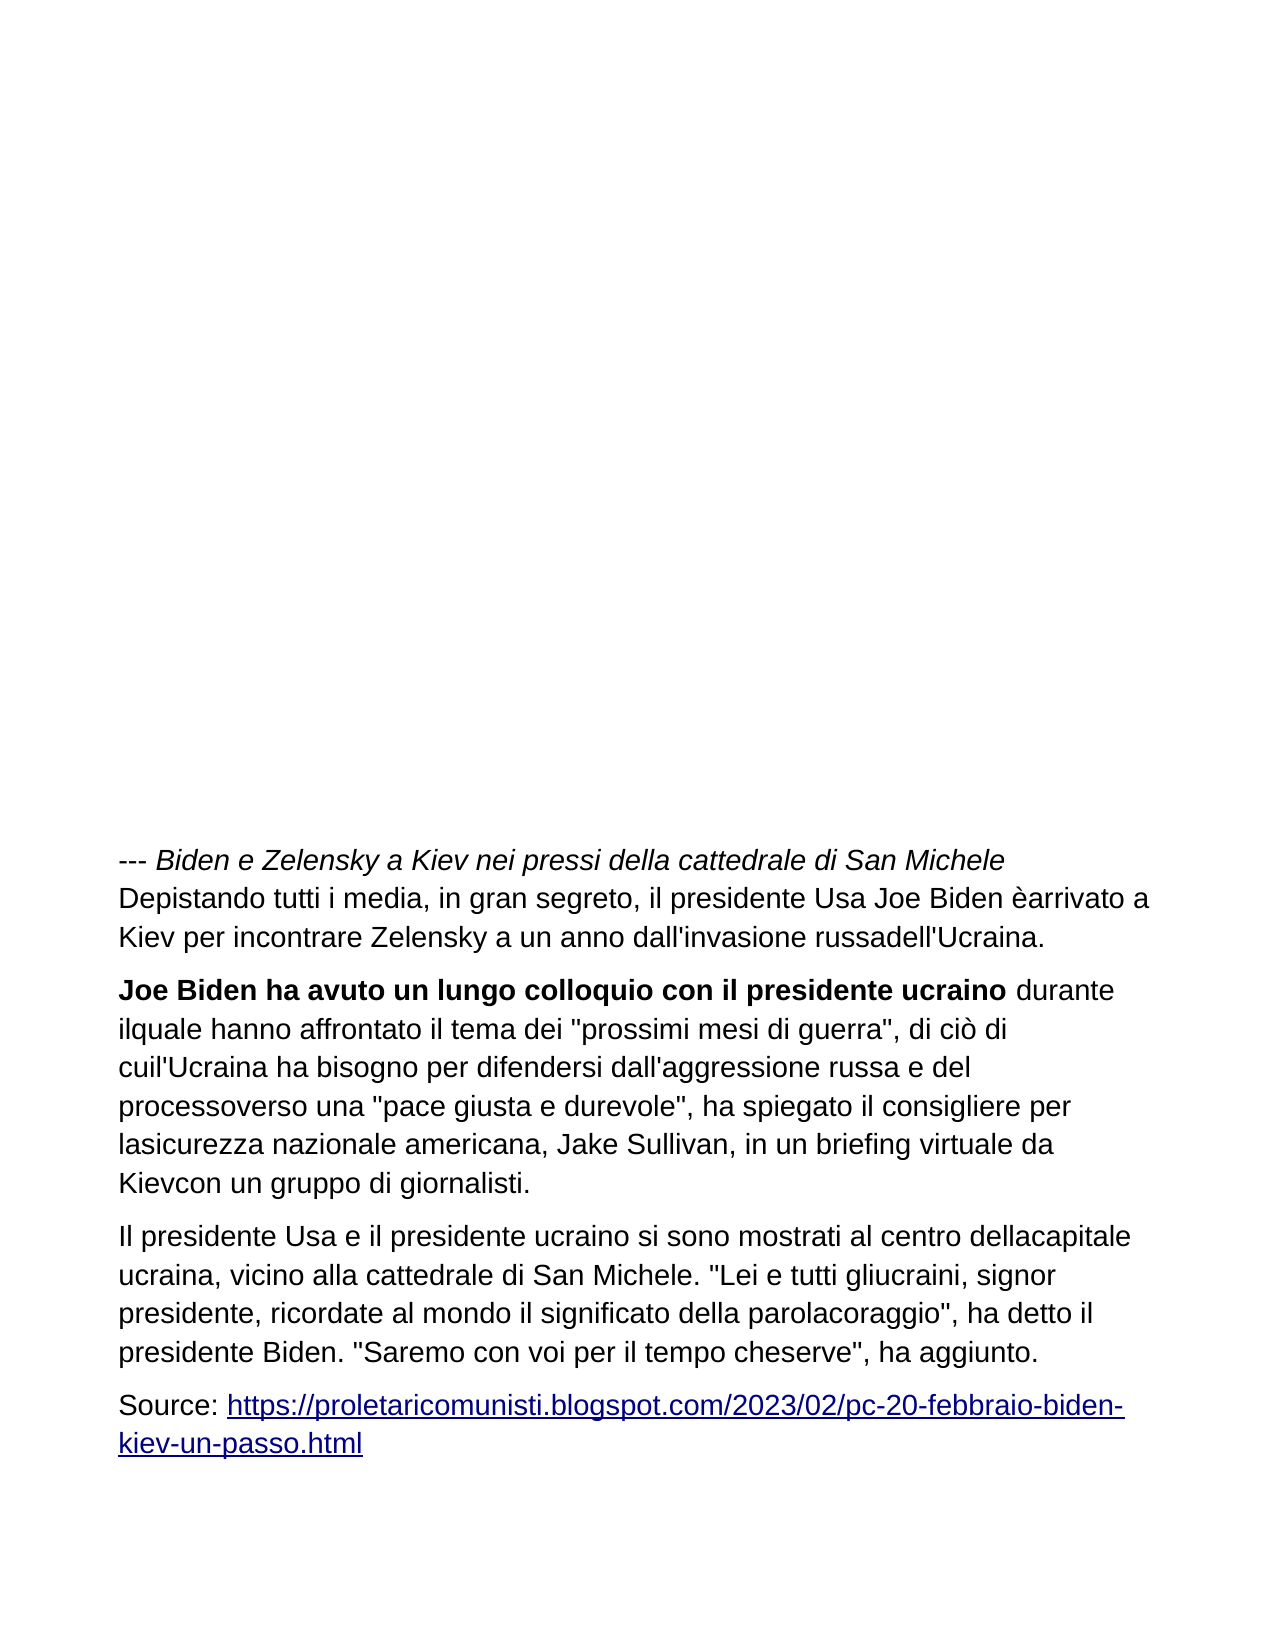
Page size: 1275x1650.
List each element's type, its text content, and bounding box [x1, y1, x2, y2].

text --- Biden e Zelensky a Kiev nei pressi della cattedrale di San Michele Depistando tutti i media, in gran segreto, il presidente Usa Joe Biden èarrivato a Kiev per incontrare Zelensky a un anno dall'invasione russadell'Ucraina. [118, 118, 1157, 953]
text Il presidente Usa e il presidente ucraino si sono mostrati al centro dellacapitale ucraina, vicino alla cattedrale di San Michele. "Lei e tutti gliucraini, signor presidente, ricordate al mondo il significato della parolacoraggio", ha detto il presidente Biden. "Saremo con voi per il tempo cheserve", ha aggiunto. [118, 1219, 1157, 1368]
text Joe Biden ha avuto un lungo colloquio con il presidente ucraino durante ilquale hanno affrontato il tema dei "prossimi mesi di guerra", di ciò di cuil'Ucraina ha bisogno per difendersi dall'aggressione russa e del processoverso una "pace giusta e durevole", ha spiegato il consigliere per lasicurezza nazionale americana, Jake Sullivan, in un briefing virtuale da Kievcon un gruppo di giornalisti. [118, 973, 1157, 1199]
text Source: https://proletaricomunisti.blogspot.com/2023/02/pc-20-febbraio-biden-kiev-un-passo.html [118, 1388, 1157, 1460]
